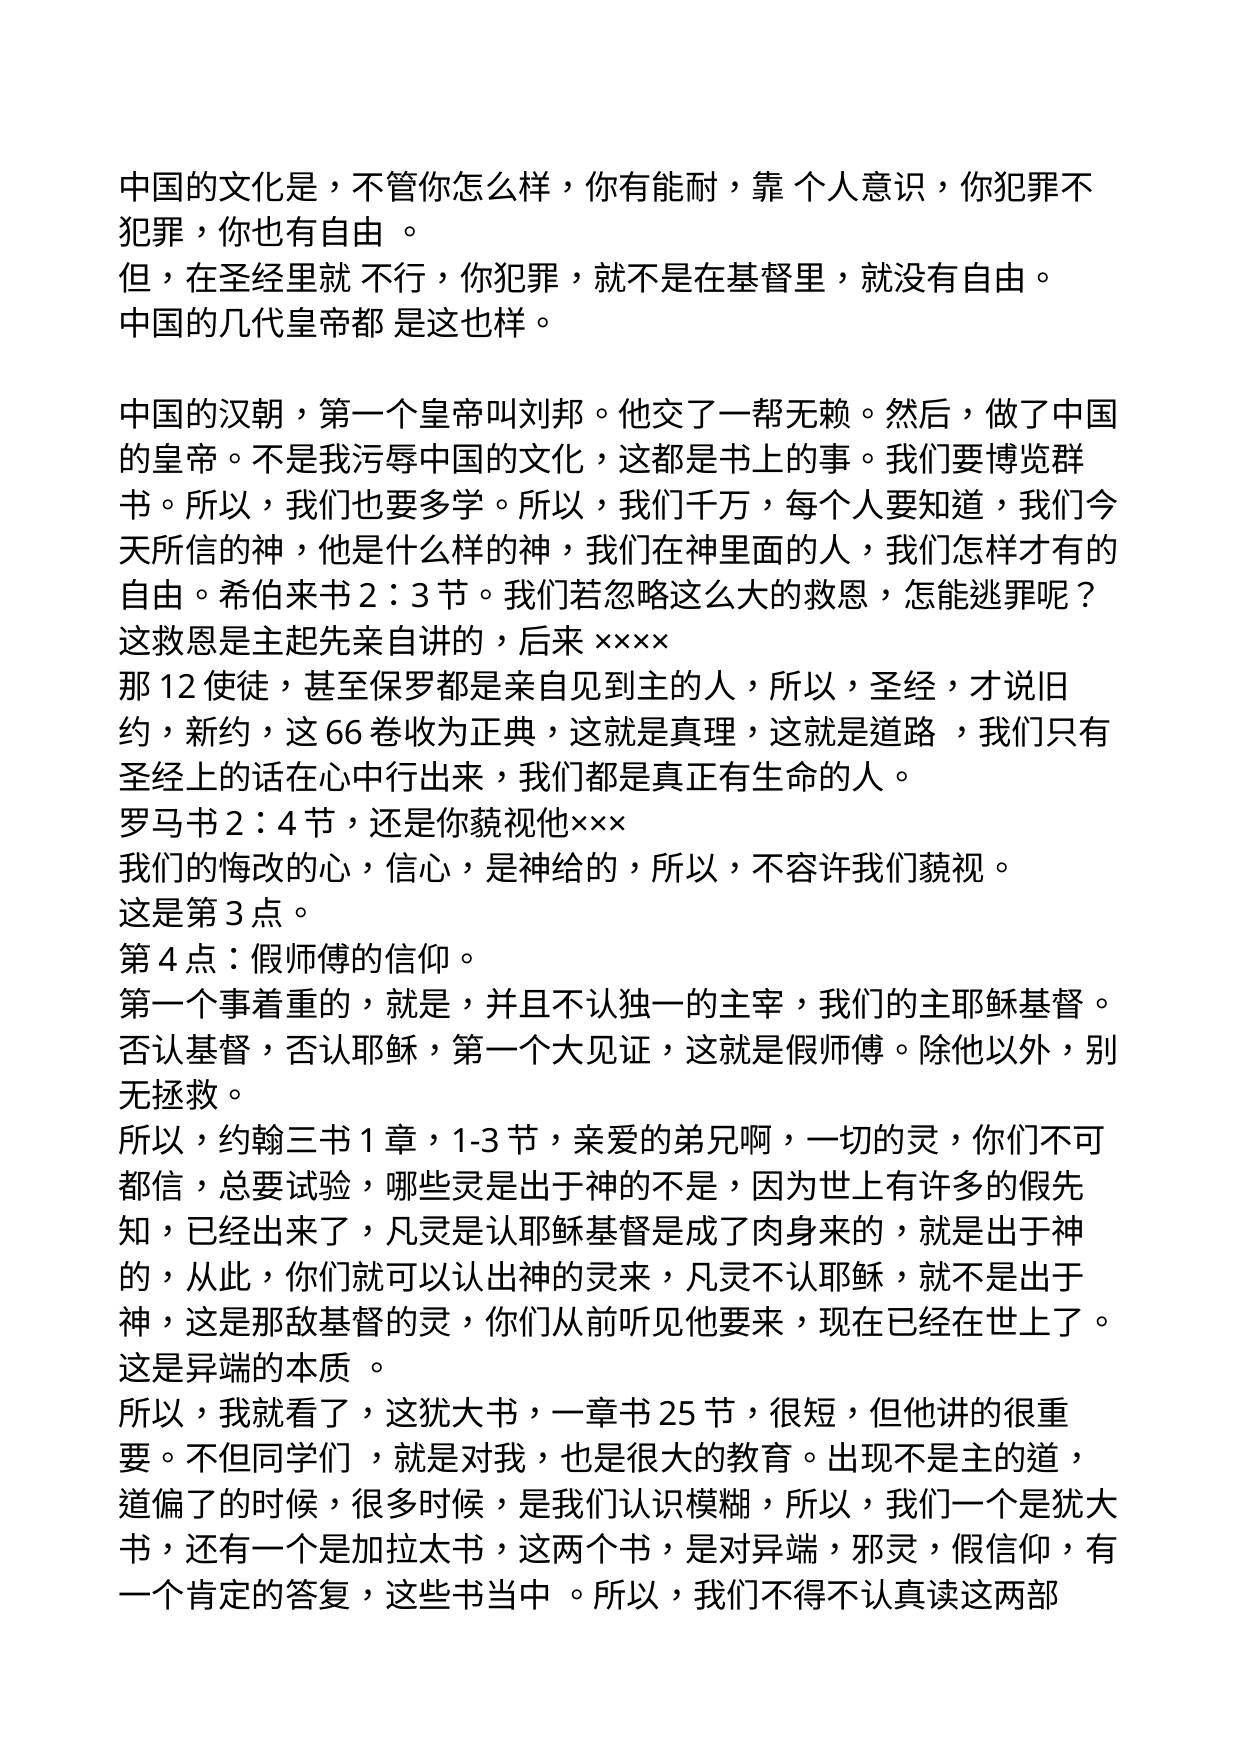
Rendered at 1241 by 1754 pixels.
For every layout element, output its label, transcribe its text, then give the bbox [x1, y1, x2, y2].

text 中国的几代皇帝都 是这也样。 [118, 300, 1122, 345]
text 罗马书2：4节，还是你藐视他××× [118, 799, 1122, 845]
text 第一个事着重的，就是，并且不认独一的主宰，我们的主耶稣基督。否认基督，否认耶稣，第一个大见证，这就是假师傅。除他以外，别无拯救。 [118, 981, 1122, 1117]
text 中国的文化是，不管你怎么样，你有能耐，靠 个人意识，你犯罪不犯罪，你也有自由 。 [118, 163, 1122, 254]
text 第4点：假师傅的信仰。 [118, 936, 1122, 981]
text 所以，约翰三书1章，1-3节，亲爱的弟兄啊，一切的灵，你们不可都信，总要试验，哪些灵是出于神的不是，因为世上有许多的假先知，已经出来了，凡灵是认耶稣基督是成了肉身来的，就是出于神的，从此，你们就可以认出神的灵来，凡灵不认耶稣，就不是出于神，这是那敌基督的灵，你们从前听见他要来，现在已经在世上了。这是异端的本质 。 [118, 1117, 1122, 1390]
text 那12使徒，甚至保罗都是亲自见到主的人，所以，圣经，才说旧约，新约，这66卷收为正典，这就是真理，这就是道路 ，我们只有圣经上的话在心中行出来，我们都是真正有生命的人。 [118, 663, 1122, 799]
text 这是第3点。 [118, 890, 1122, 936]
text 我们的悔改的心，信心，是神给的，所以，不容许我们藐视。 [118, 845, 1122, 890]
text 中国的汉朝，第一个皇帝叫刘邦。他交了一帮无赖。然后，做了中国的皇帝。不是我污辱中国的文化，这都是书上的事。我们要博览群书。所以，我们也要多学。所以，我们千万，每个人要知道，我们今天所信的神，他是什么样的神，我们在神里面的人，我们怎样才有的自由。希伯来书2：3节。我们若忽略这么大的救恩，怎能逃罪呢？这救恩是主起先亲自讲的，后来 ×××× [118, 391, 1122, 663]
text 但，在圣经里就 不行，你犯罪，就不是在基督里，就没有自由。 [118, 254, 1122, 300]
text 所以，我就看了，这犹大书，一章书25节，很短，但他讲的很重要。不但同学们 ，就是对我，也是很大的教育。出现不是主的道，道偏了的时候，很多时候，是我们认识模糊，所以，我们一个是犹大书，还有一个是加拉太书，这两个书，是对异端，邪灵，假信仰，有一个肯定的答复，这些书当中 。所以，我们不得不认真读这两部 [118, 1390, 1122, 1617]
